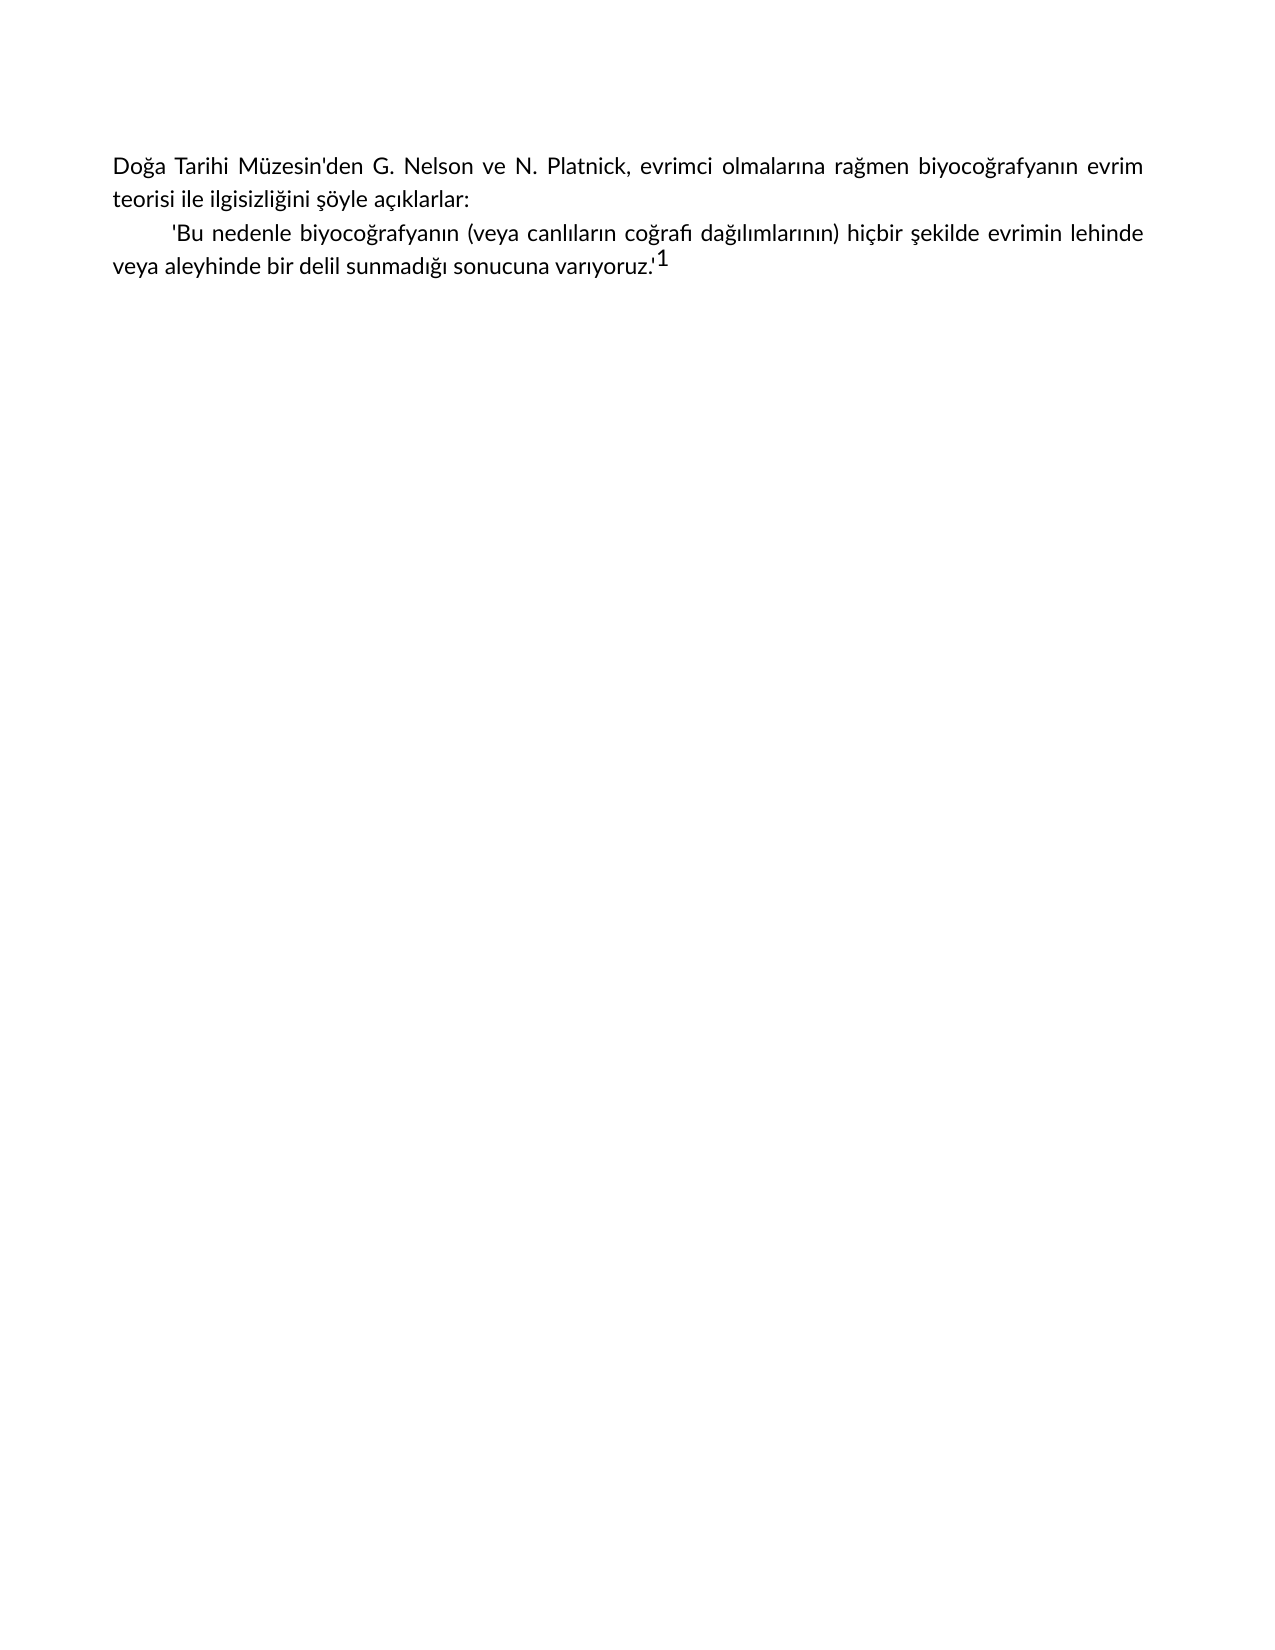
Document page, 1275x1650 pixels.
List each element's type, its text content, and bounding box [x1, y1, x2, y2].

text Doğa Tarihi Müzesin'den G. Nelson ve N. Platnick, evrimci olmalarına rağmen biyocoğrafyanın evrim teorisi ile ilgisizliğini şöyle açıklarlar: [112, 148, 1145, 214]
text 'Bu nedenle biyocoğrafyanın (veya canlıların coğrafi dağılımlarının) hiçbir şekilde evrimin lehinde veya aleyhinde bir delil sunmadığı sonucuna varıyoruz.'1 [112, 214, 1145, 281]
